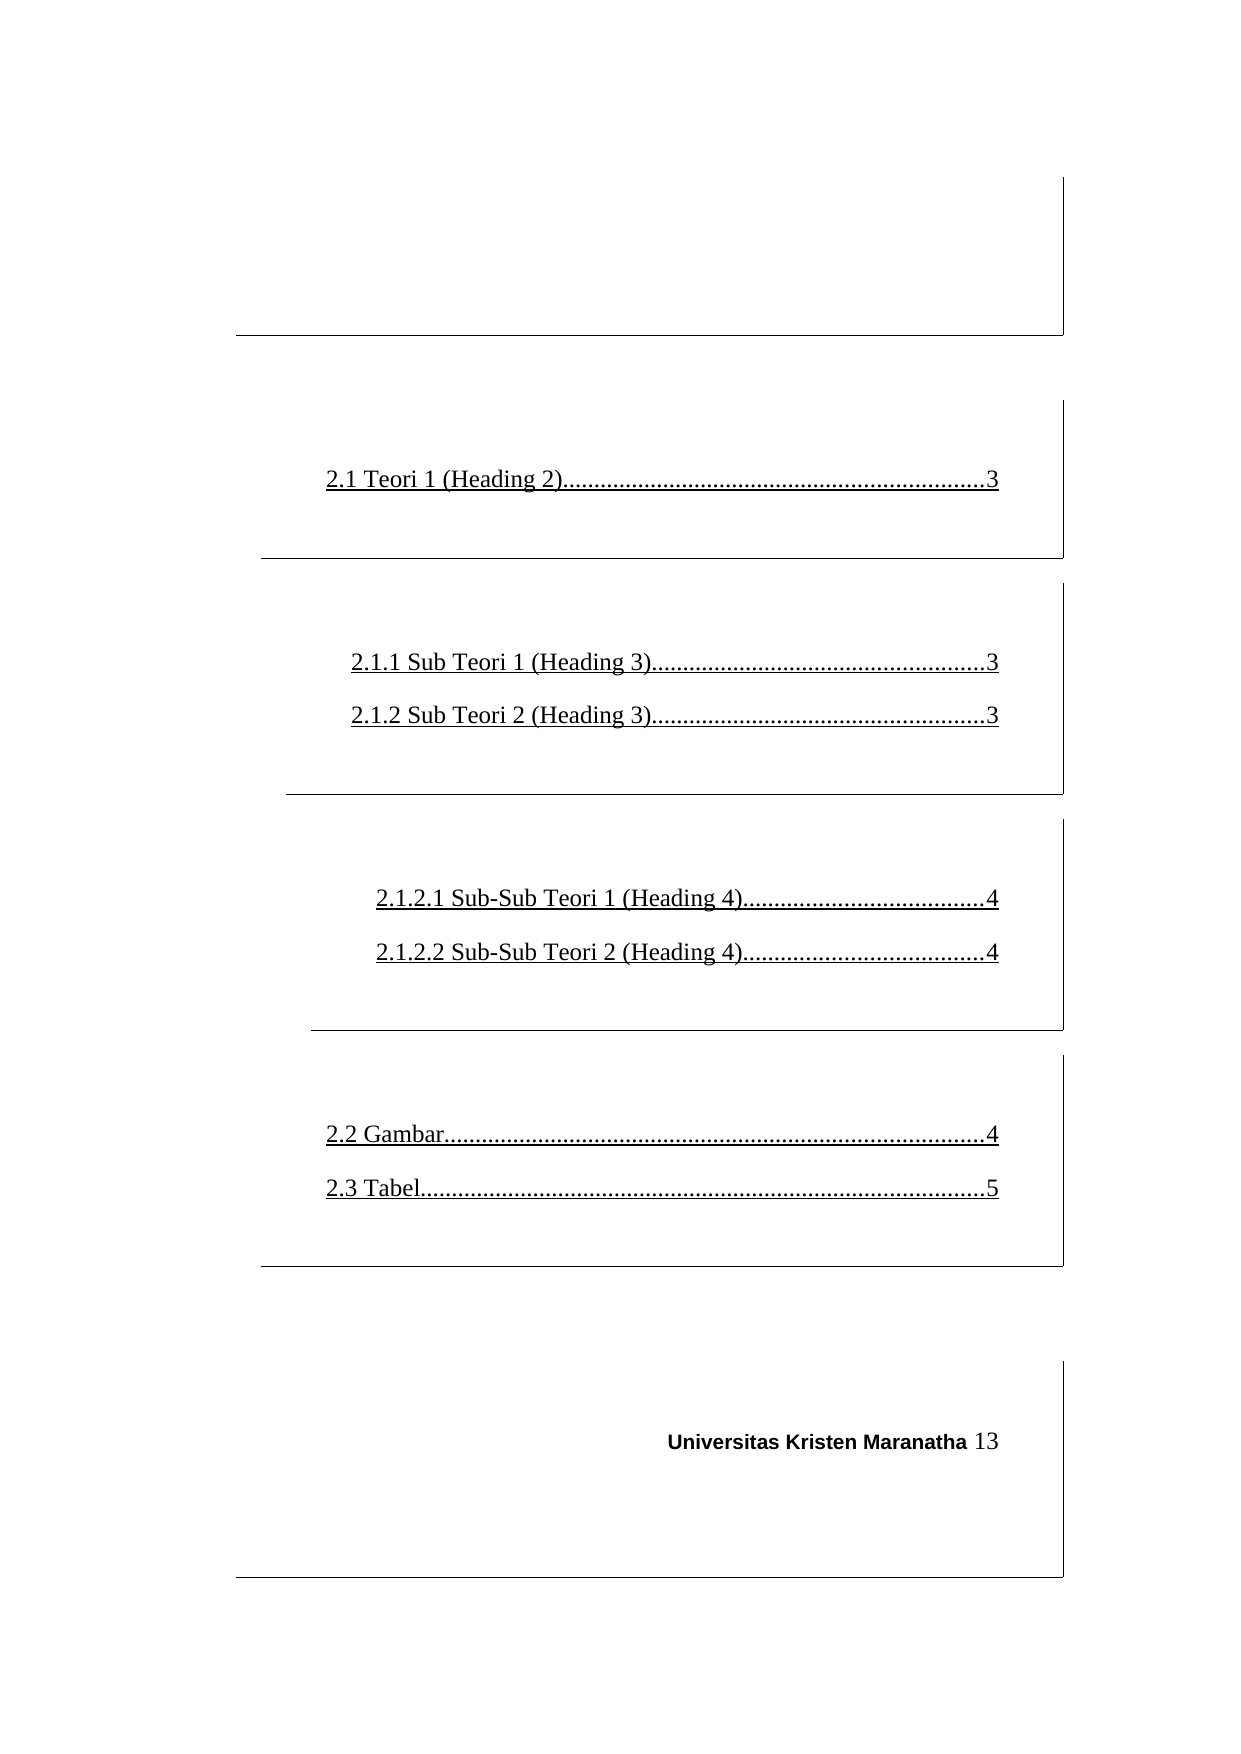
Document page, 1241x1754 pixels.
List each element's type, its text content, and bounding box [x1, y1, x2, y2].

text 2.3 Tabel 5 [261, 1108, 1063, 1266]
text 2.1 Teori 1 (Heading 2) 3 [261, 400, 1063, 558]
text 2.1.2 Sub Teori 2 (Heading 3) 3 [286, 636, 1063, 794]
text 2.1.1 Sub Teori 1 (Heading 3) 3 [286, 582, 1063, 636]
text 2.1.2.2 Sub-Sub Teori 2 (Heading 4) 4 [311, 872, 1063, 1030]
text 2.1.2.1 Sub-Sub Teori 1 (Heading 4) 4 [311, 819, 1063, 872]
text 2.2 Gambar 4 [261, 1055, 1063, 1108]
